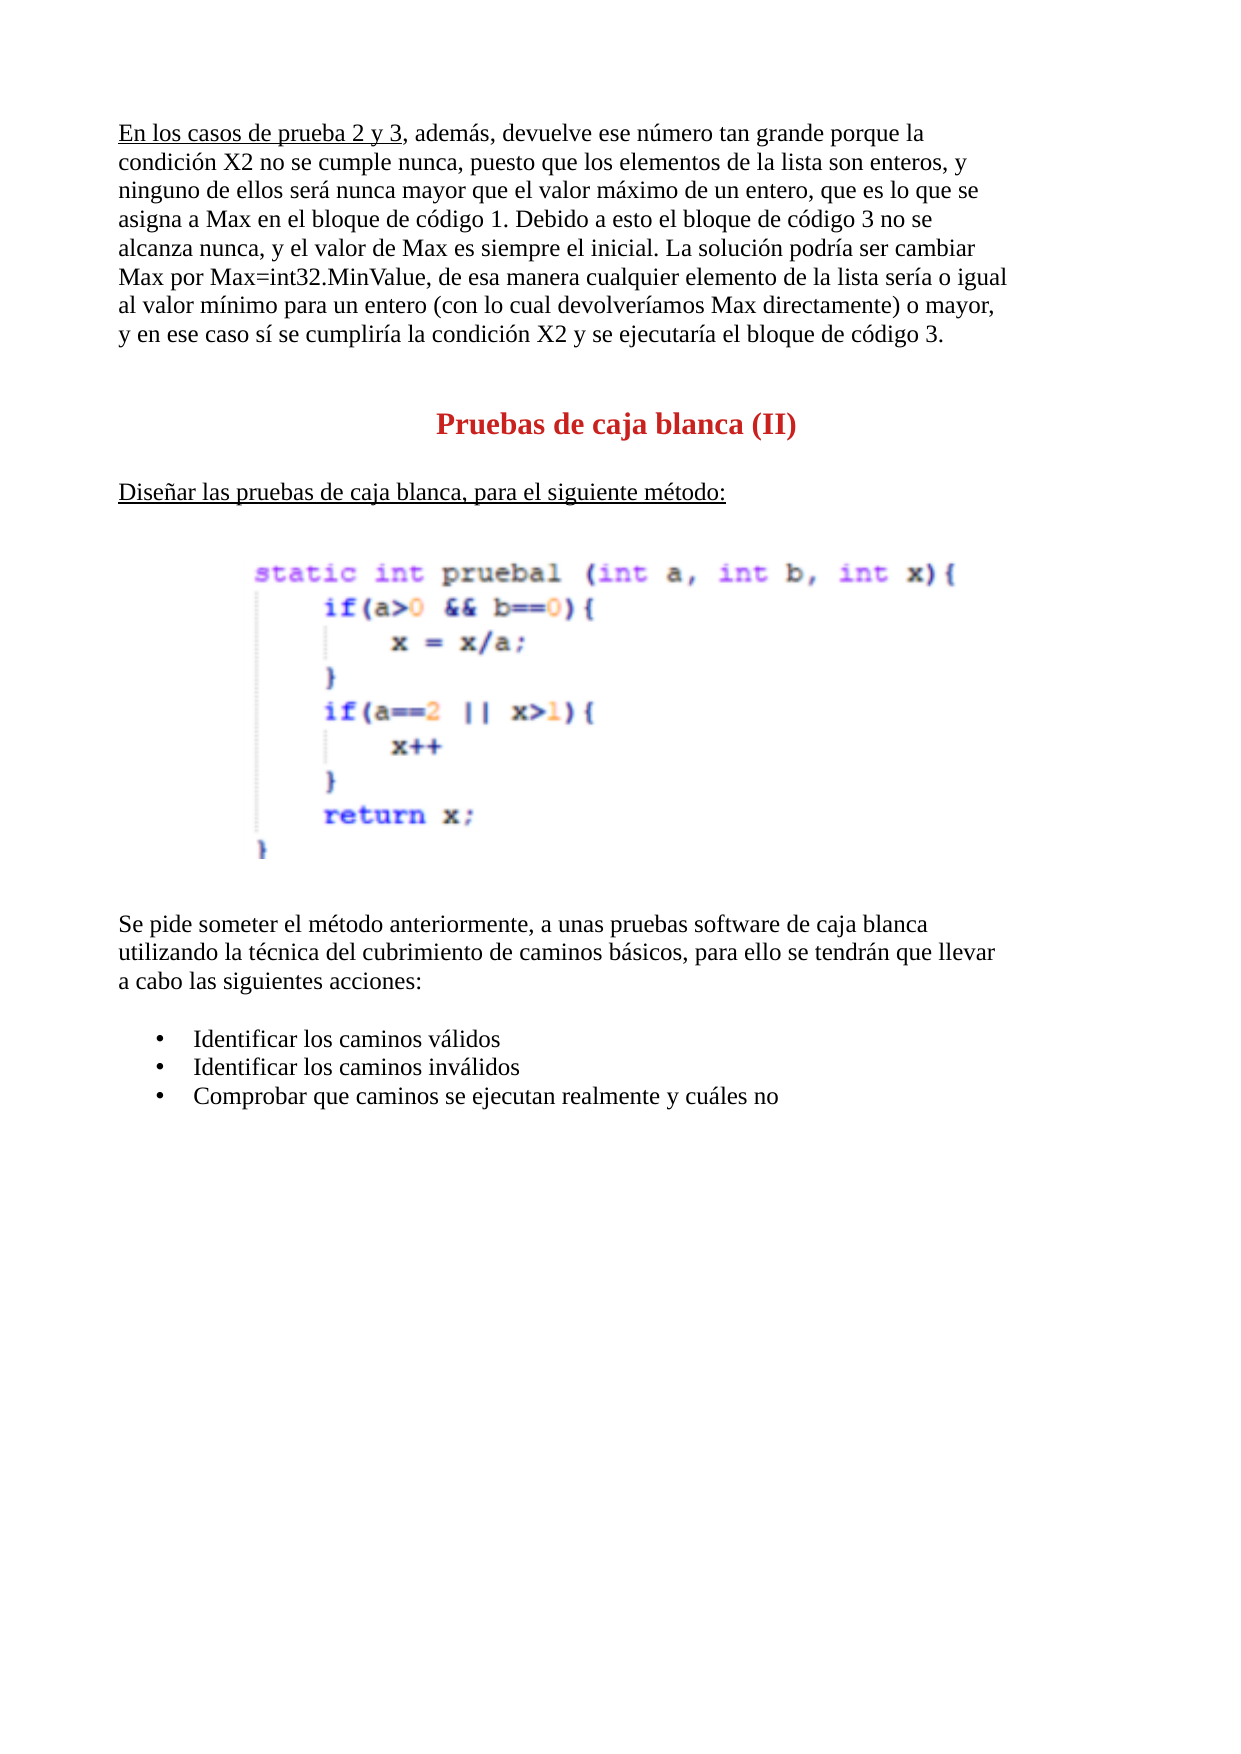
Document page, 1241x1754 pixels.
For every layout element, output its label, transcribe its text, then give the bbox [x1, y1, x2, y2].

text asigna a Max en el bloque de código 1. Debido a esto el bloque de código 3 no se [118, 204, 1122, 233]
text Diseñar las pruebas de caja blanca, para el siguiente método: [118, 477, 1122, 506]
text En los casos de prueba 2 y 3, además, devuelve ese número tan grande porque la [118, 118, 1122, 147]
picture [243, 558, 966, 859]
list Identificar los caminos válidos [156, 1024, 1122, 1052]
text utilizando la técnica del cubrimiento de caminos básicos, para ello se tendrán que llevar [118, 937, 1122, 966]
text Se pide someter el método anteriormente, a unas pruebas software de caja blanca [118, 909, 1122, 937]
list Comprobar que caminos se ejecutan realmente y cuáles no [156, 1081, 1122, 1110]
text Max por Max=int32.MinValue, de esa manera cualquier elemento de la lista sería o igual [118, 262, 1122, 291]
text a cabo las siguientes acciones: [118, 966, 1122, 995]
list Identificar los caminos inválidos [156, 1052, 1122, 1081]
text al valor mínimo para un entero (con lo cual devolveríamos Max directamente) o mayor, [118, 291, 1122, 319]
text ninguno de ellos será nunca mayor que el valor máximo de un entero, que es lo que se [118, 176, 1122, 204]
text alcanza nunca, y el valor de Max es siempre el inicial. La solución podría ser cambiar [118, 233, 1122, 262]
text condición X2 no se cumple nunca, puesto que los elementos de la lista son enteros, y [118, 147, 1122, 176]
text y en ese caso sí se cumpliría la condición X2 y se ejecutaría el bloque de código 3. [118, 319, 1122, 348]
text Pruebas de caja blanca (II) [118, 406, 1122, 442]
